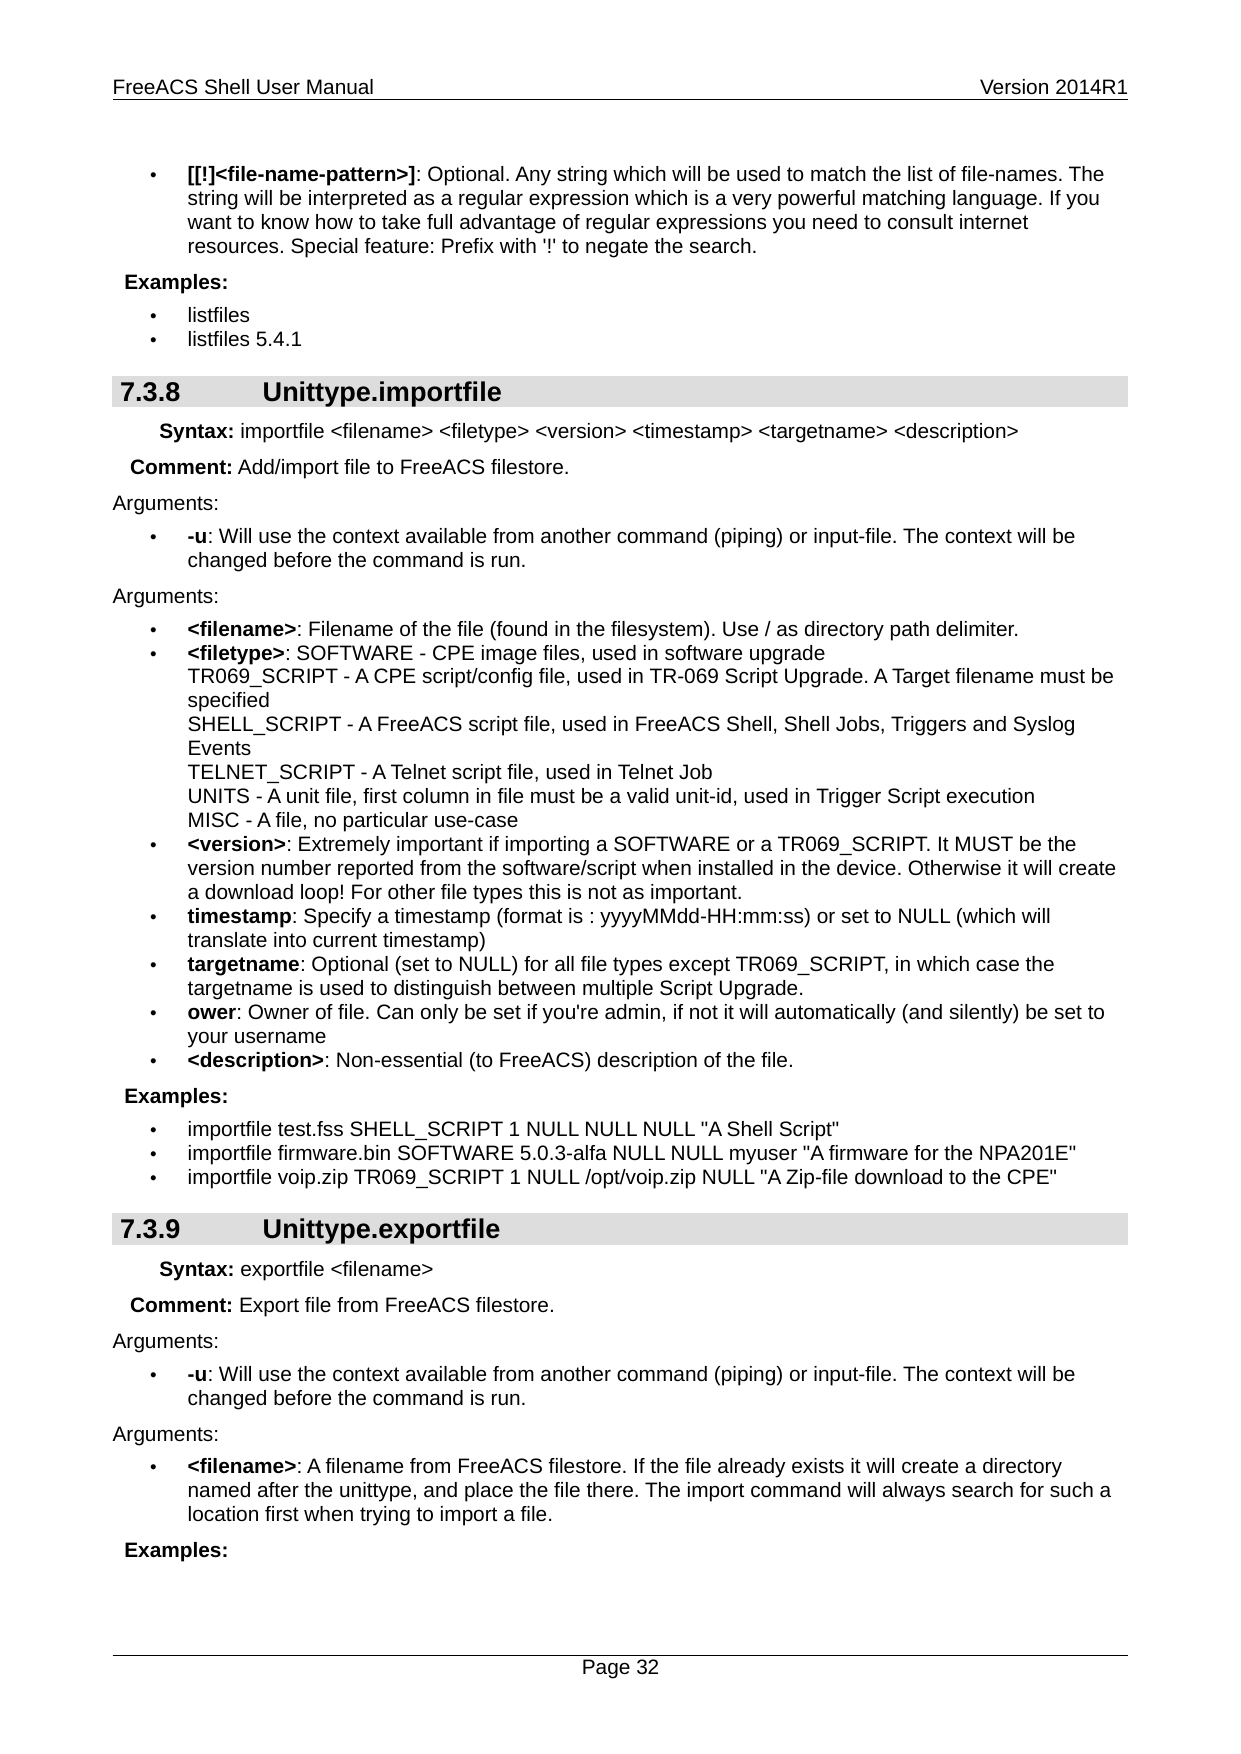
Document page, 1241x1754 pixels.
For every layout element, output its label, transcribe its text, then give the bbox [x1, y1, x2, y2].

subtitle Unittype.exportfile [112, 1213, 1128, 1245]
subtitle Unittype.importfile [112, 376, 1128, 407]
list <filename>: Filename of the file (found in the filesystem). Use / as directory path delimiter. [150, 616, 1128, 640]
list <filename>: A filename from FreeACS filestore. If the file already exists it will create a directory named after the unittype, and place the file there. The import command will always search for such a location first when trying to import a file. [150, 1454, 1128, 1526]
text Arguments: [112, 1328, 1128, 1352]
text Examples: [112, 1084, 1128, 1108]
text Arguments: [112, 1421, 1128, 1445]
list ower: Owner of file. Can only be set if you're admin, if not it will automatically (and silently) be set to your username [150, 1000, 1128, 1048]
list timestamp: Specify a timestamp (format is : yyyyMMdd-HH:mm:ss) or set to NULL (which will translate into current timestamp) [150, 904, 1128, 952]
text Comment: Export file from FreeACS filestore. [112, 1293, 1128, 1317]
text Syntax: importfile <filename> <filetype> <version> <timestamp> <targetname> <description> [112, 419, 1128, 443]
list <version>: Extremely important if importing a SOFTWARE or a TR069_SCRIPT. It MUST be the version number reported from the software/script when installed in the device. Otherwise it will create a download loop! For other file types this is not as important. [150, 832, 1128, 904]
text Syntax: exportfile <filename> [112, 1257, 1128, 1281]
list <description>: Non-essential (to FreeACS) description of the file. [150, 1048, 1128, 1072]
list importfile voip.zip TR069_SCRIPT 1 NULL /opt/voip.zip NULL "A Zip-file download to the CPE" [150, 1164, 1128, 1188]
list listfiles 5.4.1 [150, 327, 1128, 351]
list importfile test.fss SHELL_SCRIPT 1 NULL NULL NULL "A Shell Script" [150, 1117, 1128, 1141]
list targetname: Optional (set to NULL) for all file types except TR069_SCRIPT, in which case the targetname is used to distinguish between multiple Script Upgrade. [150, 952, 1128, 1000]
list listfiles [150, 303, 1128, 327]
list -u: Will use the context available from another command (piping) or input-file. The context will be changed before the command is run. [150, 524, 1128, 572]
text Arguments: [112, 583, 1128, 607]
list [[!]<file-name-pattern>]: Optional. Any string which will be used to match the list of file-names. The string will be interpreted as a regular expression which is a very powerful matching language. If you want to know how to take full advantage of regular expressions you need to consult internet resources. Special feature: Prefix with '!' to negate the search. [150, 162, 1128, 258]
text Arguments: [112, 491, 1128, 515]
text Examples: [112, 1538, 1128, 1562]
list -u: Will use the context available from another command (piping) or input-file. The context will be changed before the command is run. [150, 1361, 1128, 1409]
list importfile firmware.bin SOFTWARE 5.0.3-alfa NULL NULL myuser "A firmware for the NPA201E" [150, 1141, 1128, 1164]
text Examples: [112, 270, 1128, 294]
text Comment: Add/import file to FreeACS filestore. [112, 455, 1128, 479]
list <filetype>: SOFTWARE - CPE image files, used in software upgrade TR069_SCRIPT - A CPE script/config file, used in TR-069 Script Upgrade. A Target filename must be specified SHELL_SCRIPT - A FreeACS script file, used in FreeACS Shell, Shell Jobs, Triggers and Syslog Events TELNET_SCRIPT - A Telnet script file, used in Telnet Job UNITS - A unit file, first column in file must be a valid unit-id, used in Trigger Script execution MISC - A file, no particular use-case [150, 640, 1128, 832]
